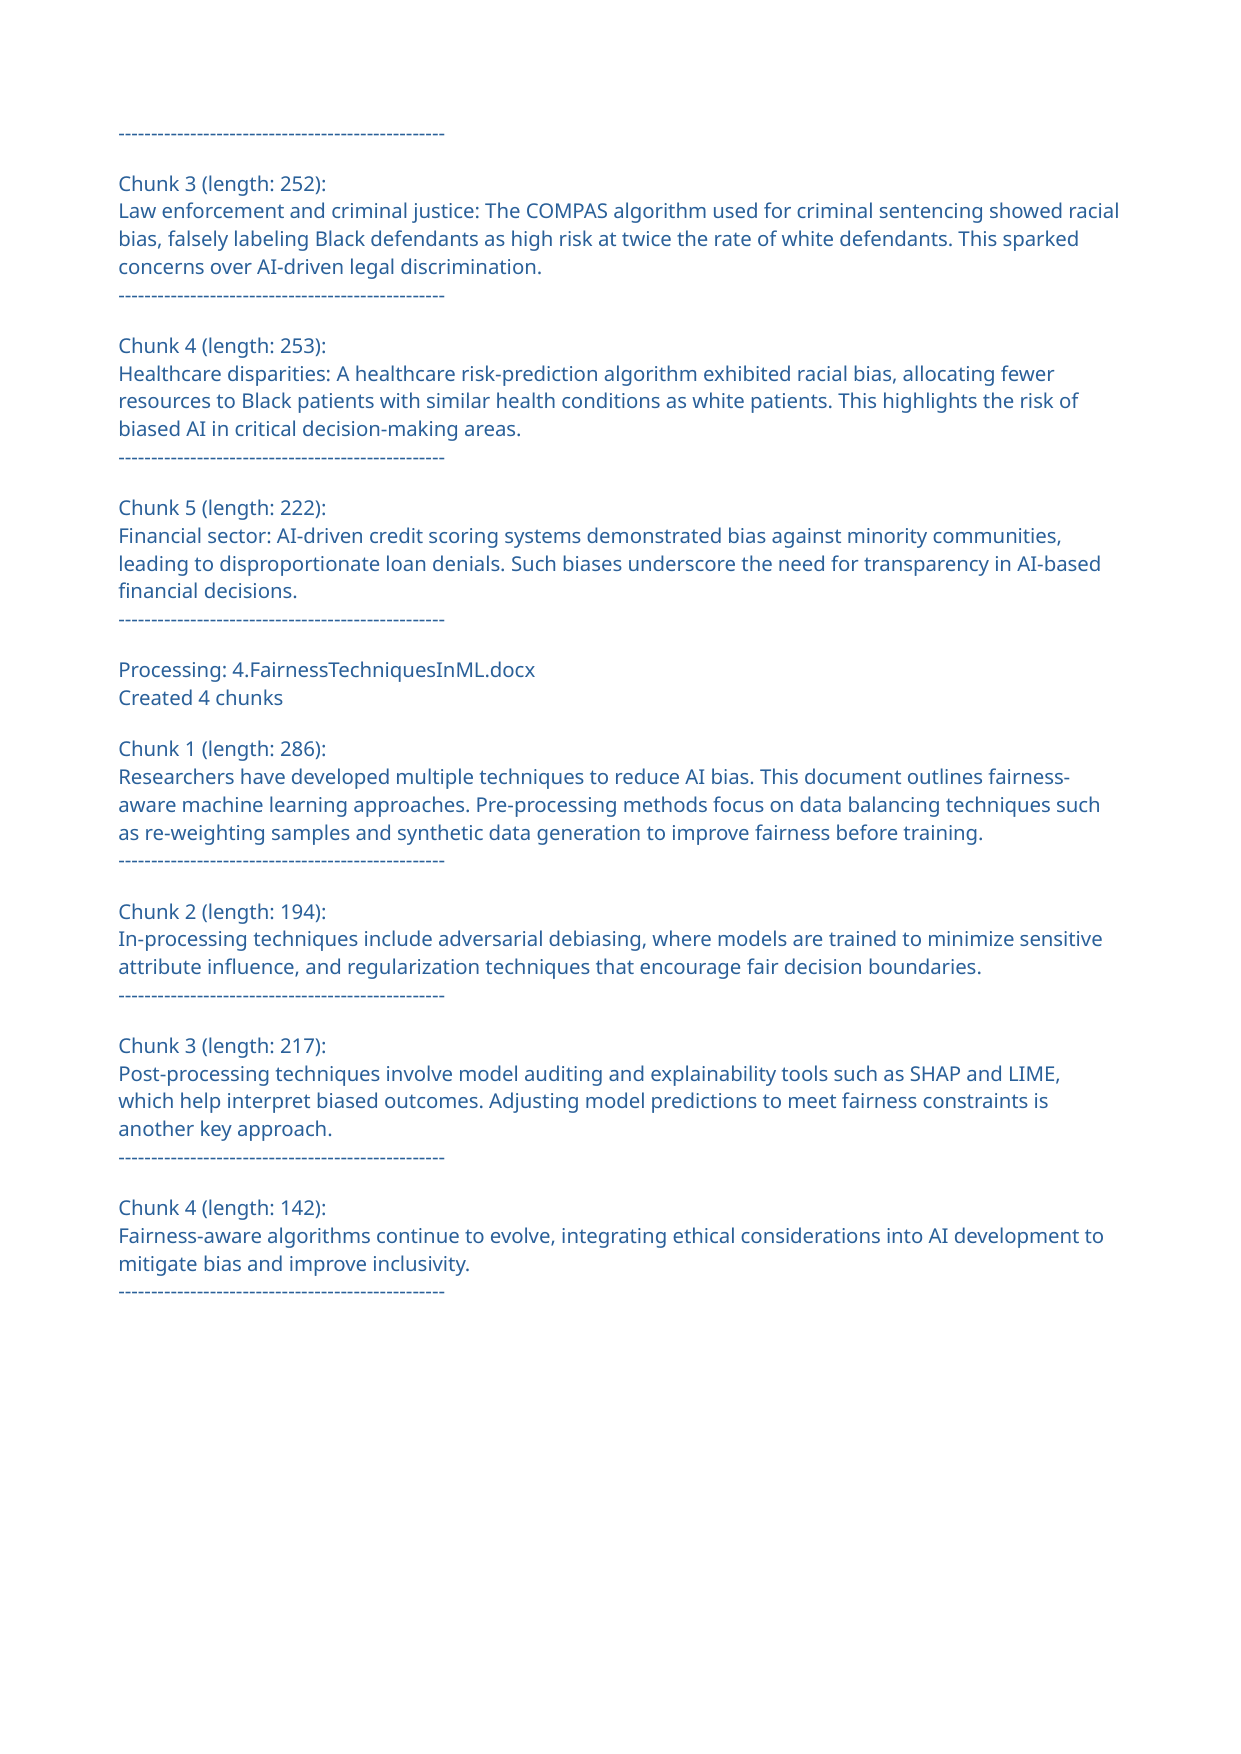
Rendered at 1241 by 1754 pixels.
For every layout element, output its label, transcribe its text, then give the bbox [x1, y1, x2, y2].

text -------------------------------------------------- [118, 442, 1122, 470]
text Processing: 4.FairnessTechniquesInML.docx [118, 656, 1122, 684]
text Fairness-aware algorithms continue to evolve, integrating ethical considerations into AI development to mitigate bias and improve inclusivity. [118, 1222, 1122, 1277]
text Chunk 3 (length: 217): [118, 1032, 1122, 1059]
text Chunk 3 (length: 252): [118, 169, 1122, 197]
text Chunk 5 (length: 222): [118, 494, 1122, 522]
text In-processing techniques include adversarial debiasing, where models are trained to minimize sensitive attribute influence, and regularization techniques that encourage fair decision boundaries. [118, 925, 1122, 980]
text Chunk 4 (length: 142): [118, 1194, 1122, 1222]
text Chunk 1 (length: 286): [118, 735, 1122, 763]
text -------------------------------------------------- [118, 1277, 1122, 1305]
text Researchers have developed multiple techniques to reduce AI bias. This document outlines fairness-aware machine learning approaches. Pre-processing methods focus on data balancing techniques such as re-weighting samples and synthetic data generation to improve fairness before training. [118, 763, 1122, 846]
text -------------------------------------------------- [118, 1143, 1122, 1170]
text -------------------------------------------------- [118, 280, 1122, 308]
text Chunk 4 (length: 253): [118, 332, 1122, 359]
text -------------------------------------------------- [118, 980, 1122, 1008]
text Post-processing techniques involve model auditing and explainability tools such as SHAP and LIME, which help interpret biased outcomes. Adjusting model predictions to meet fairness constraints is another key approach. [118, 1059, 1122, 1143]
text Healthcare disparities: A healthcare risk-prediction algorithm exhibited racial bias, allocating fewer resources to Black patients with similar health conditions as white patients. This highlights the risk of biased AI in critical decision-making areas. [118, 359, 1122, 442]
text Created 4 chunks [118, 684, 1122, 711]
text -------------------------------------------------- [118, 846, 1122, 874]
text Financial sector: AI-driven credit scoring systems demonstrated bias against minority communities, leading to disproportionate loan denials. Such biases underscore the need for transparency in AI-based financial decisions. [118, 522, 1122, 605]
text Chunk 2 (length: 194): [118, 897, 1122, 925]
text -------------------------------------------------- [118, 118, 1122, 146]
text -------------------------------------------------- [118, 605, 1122, 632]
text Law enforcement and criminal justice: The COMPAS algorithm used for criminal sentencing showed racial bias, falsely labeling Black defendants as high risk at twice the rate of white defendants. This sparked concerns over AI-driven legal discrimination. [118, 197, 1122, 280]
